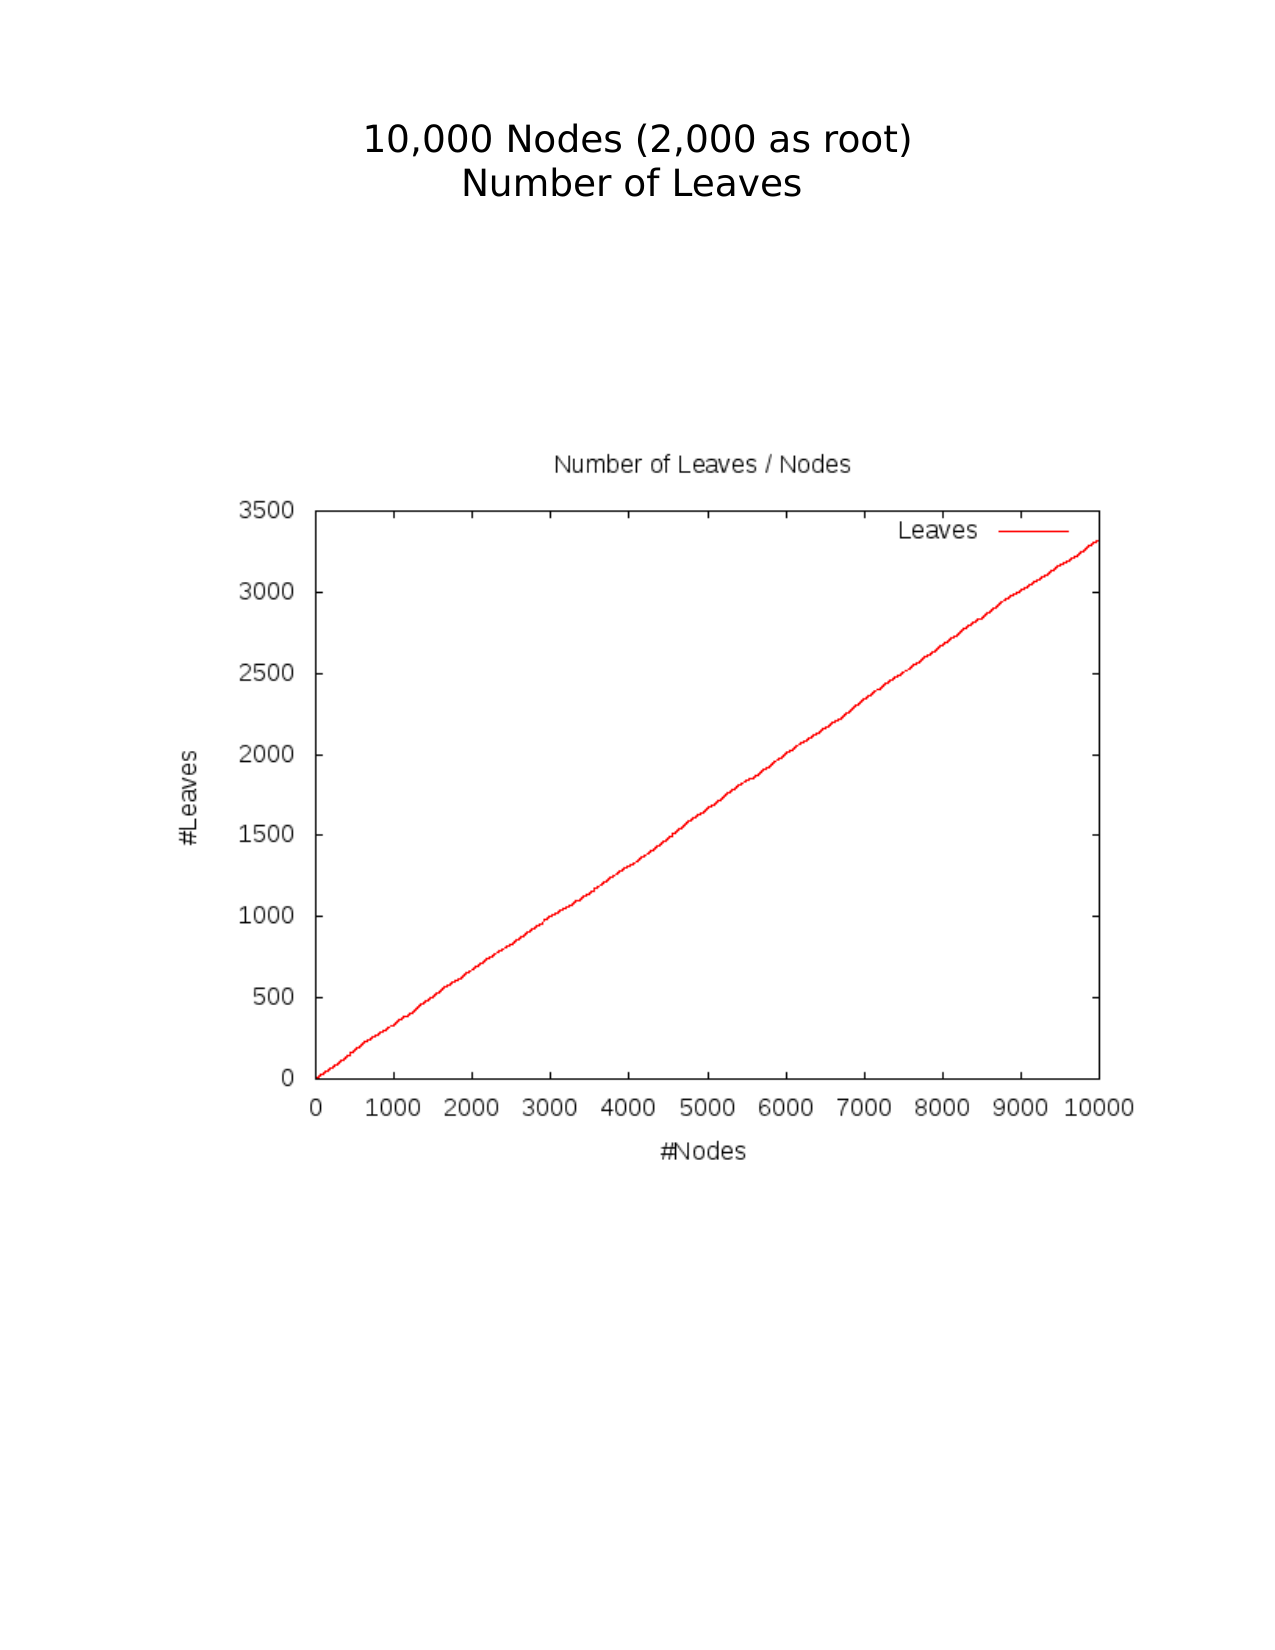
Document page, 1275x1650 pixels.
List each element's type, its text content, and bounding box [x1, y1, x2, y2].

text Number of Leaves [118, 162, 1157, 205]
picture [137, 423, 1138, 1174]
text 10,000 Nodes (2,000 as root) [118, 118, 1157, 162]
